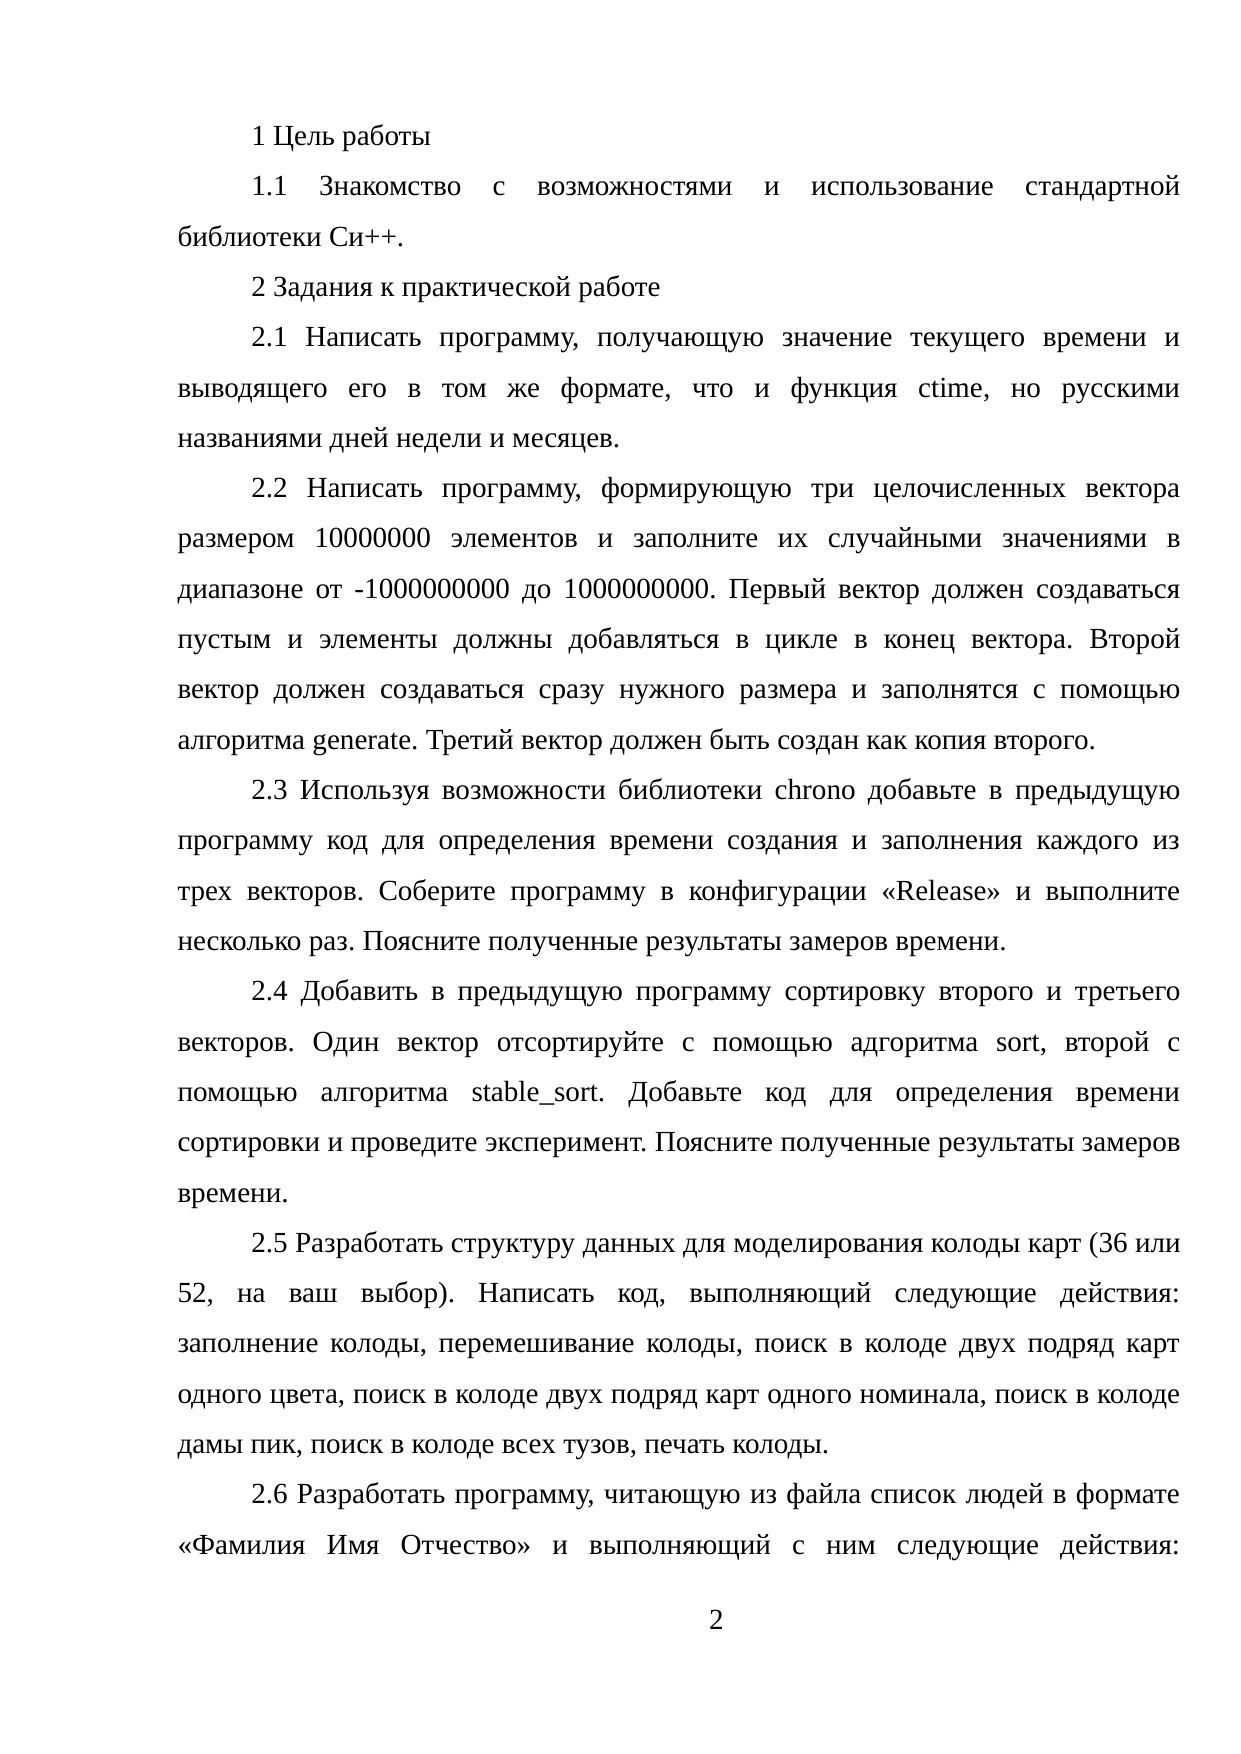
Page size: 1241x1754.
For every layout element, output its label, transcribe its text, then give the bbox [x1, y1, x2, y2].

text 2.1 Написать программу, получающую значение текущего времени и выводящего его в том же формате, что и функция ctime, но русскими названиями дней недели и месяцев. [177, 319, 1181, 453]
text 2.2 Написать программу, формирующую три целочисленных вектора размером 10000000 элементов и заполните их случайными значениями в диапазоне от -1000000000 до 1000000000. Первый вектор должен создаваться пустым и элементы должны добавляться в цикле в конец вектора. Второй вектор должен создаваться сразу нужного размера и заполнятся с помощью алгоритма generate. Третий вектор должен быть создан как копия второго. [177, 470, 1181, 755]
text 1 Цель работы [177, 118, 1181, 152]
text 2.4 Добавить в предыдущую программу сортировку второго и третьего векторов. Один вектор отсортируйте с помощью адгоритма sort, второй с помощью алгоритма stable_sort. Добавьте код для определения времени сортировки и проведите эксперимент. Поясните полученные результаты замеров времени. [177, 973, 1181, 1208]
text 2.5 Разработать структуру данных для моделирования колоды карт (36 или 52, на ваш выбор). Написать код, выполняющий следующие действия: заполнение колоды, перемешивание колоды, поиск в колоде двух подряд карт одного цвета, поиск в колоде двух подряд карт одного номинала, поиск в колоде дамы пик, поиск в колоде всех тузов, печать колоды. [177, 1225, 1181, 1460]
text 2.6 Разработать программу, читающую из файла список людей в формате «Фамилия Имя Отчество» и выполняющий с ним следующие действия: [177, 1477, 1181, 1560]
text 1.1 Знакомство с возможностями и использование стандартной библиотеки Си++. [177, 168, 1181, 252]
text 2 Задания к практической работе [177, 269, 1181, 303]
text 2.3 Используя возможности библиотеки chrono добавьте в предыдущую программу код для определения времени создания и заполнения каждого из трех векторов. Соберите программу в конфигурации «Release» и выполните несколько раз. Поясните полученные результаты замеров времени. [177, 772, 1181, 957]
